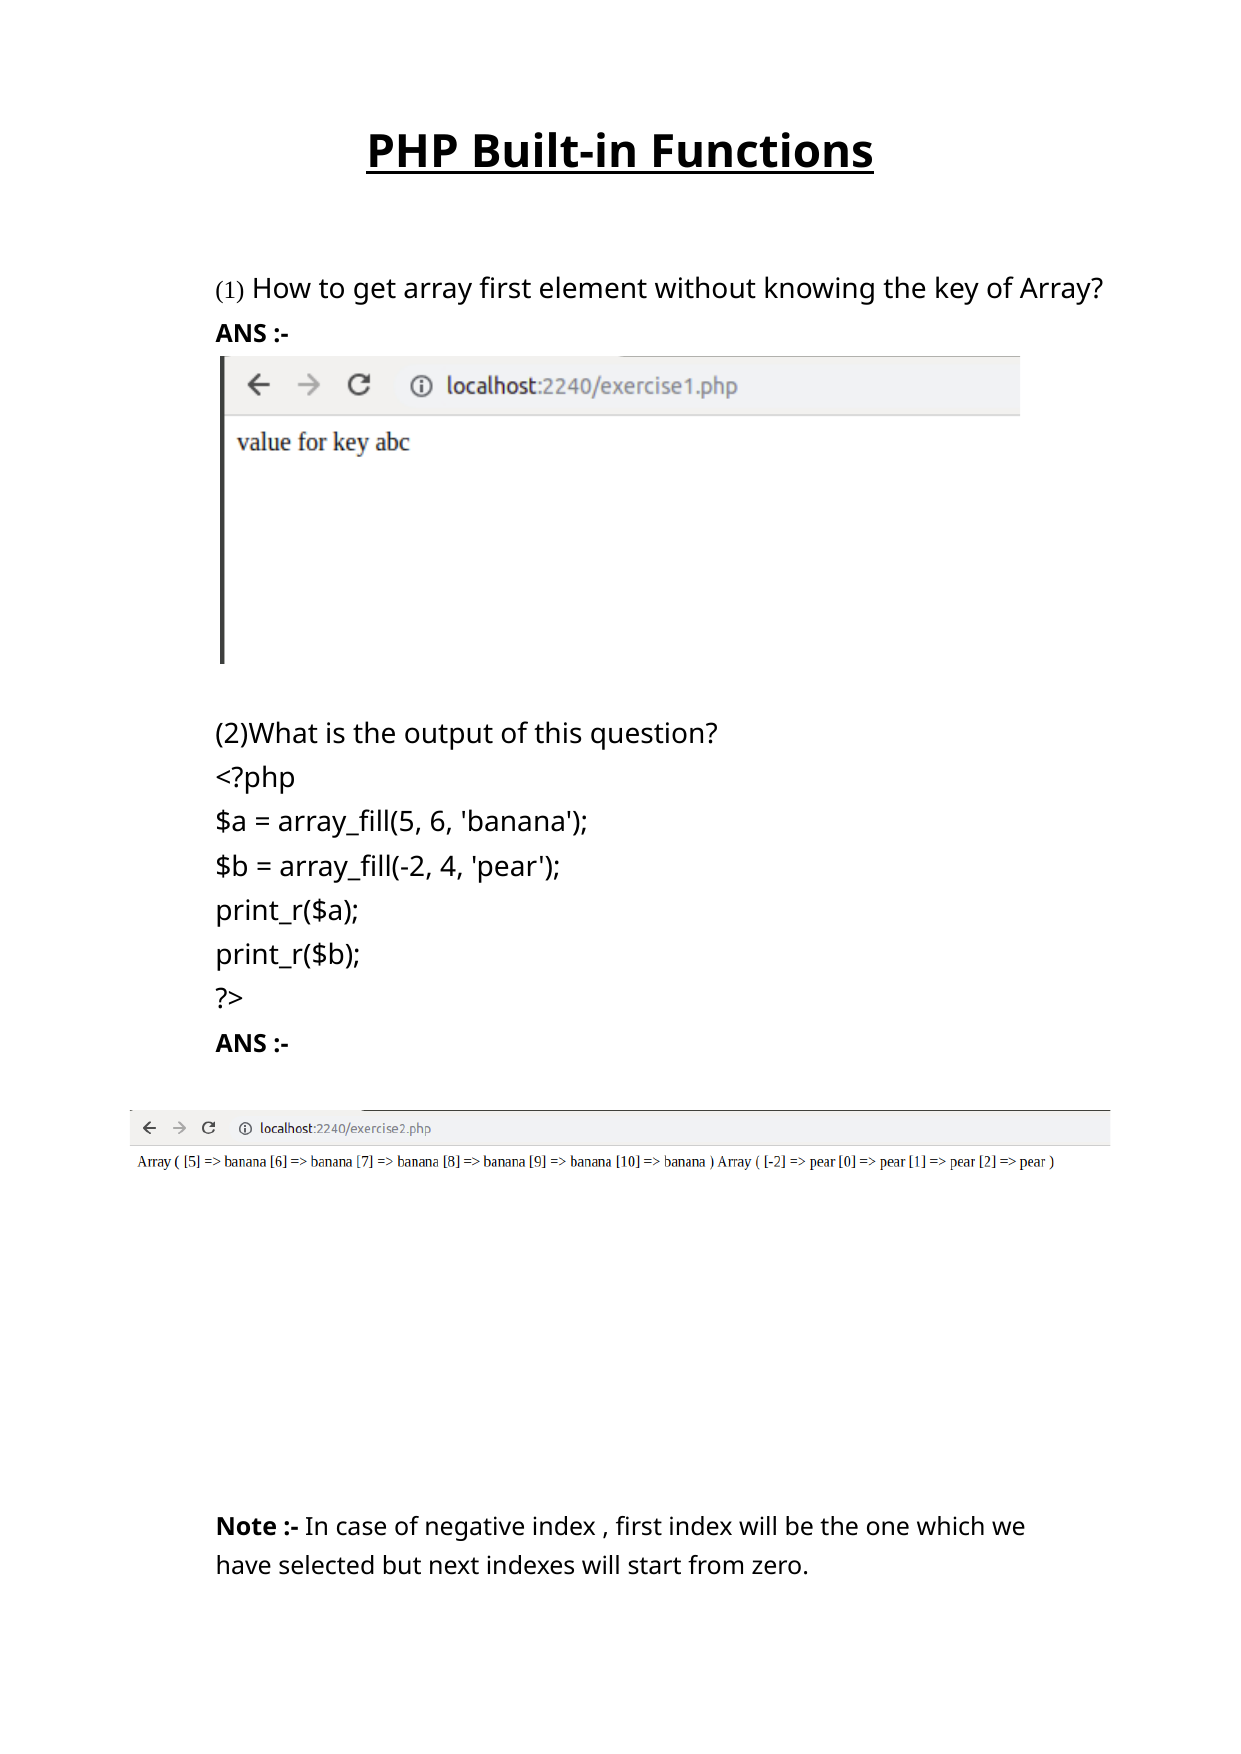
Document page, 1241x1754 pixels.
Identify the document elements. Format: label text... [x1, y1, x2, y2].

list How to get array first element without knowing the key of Array? [142, 268, 1122, 306]
picture [220, 356, 1020, 664]
text ANS :- [142, 1022, 1122, 1060]
text Note :- In case of negative index , first index will be the one which we have selected but next indexes will start from zero. [142, 1509, 1122, 1582]
text ANS :- [142, 312, 1122, 350]
picture [129, 1110, 1111, 1347]
text PHP Built-in Functions [118, 118, 1122, 181]
list What is the output of this question? <?php $a = array_fill(5, 6, 'banana'); $b = array_fill(-2, 4, 'pear'); print_r($a); print_r($b); ?> [142, 714, 1122, 1016]
